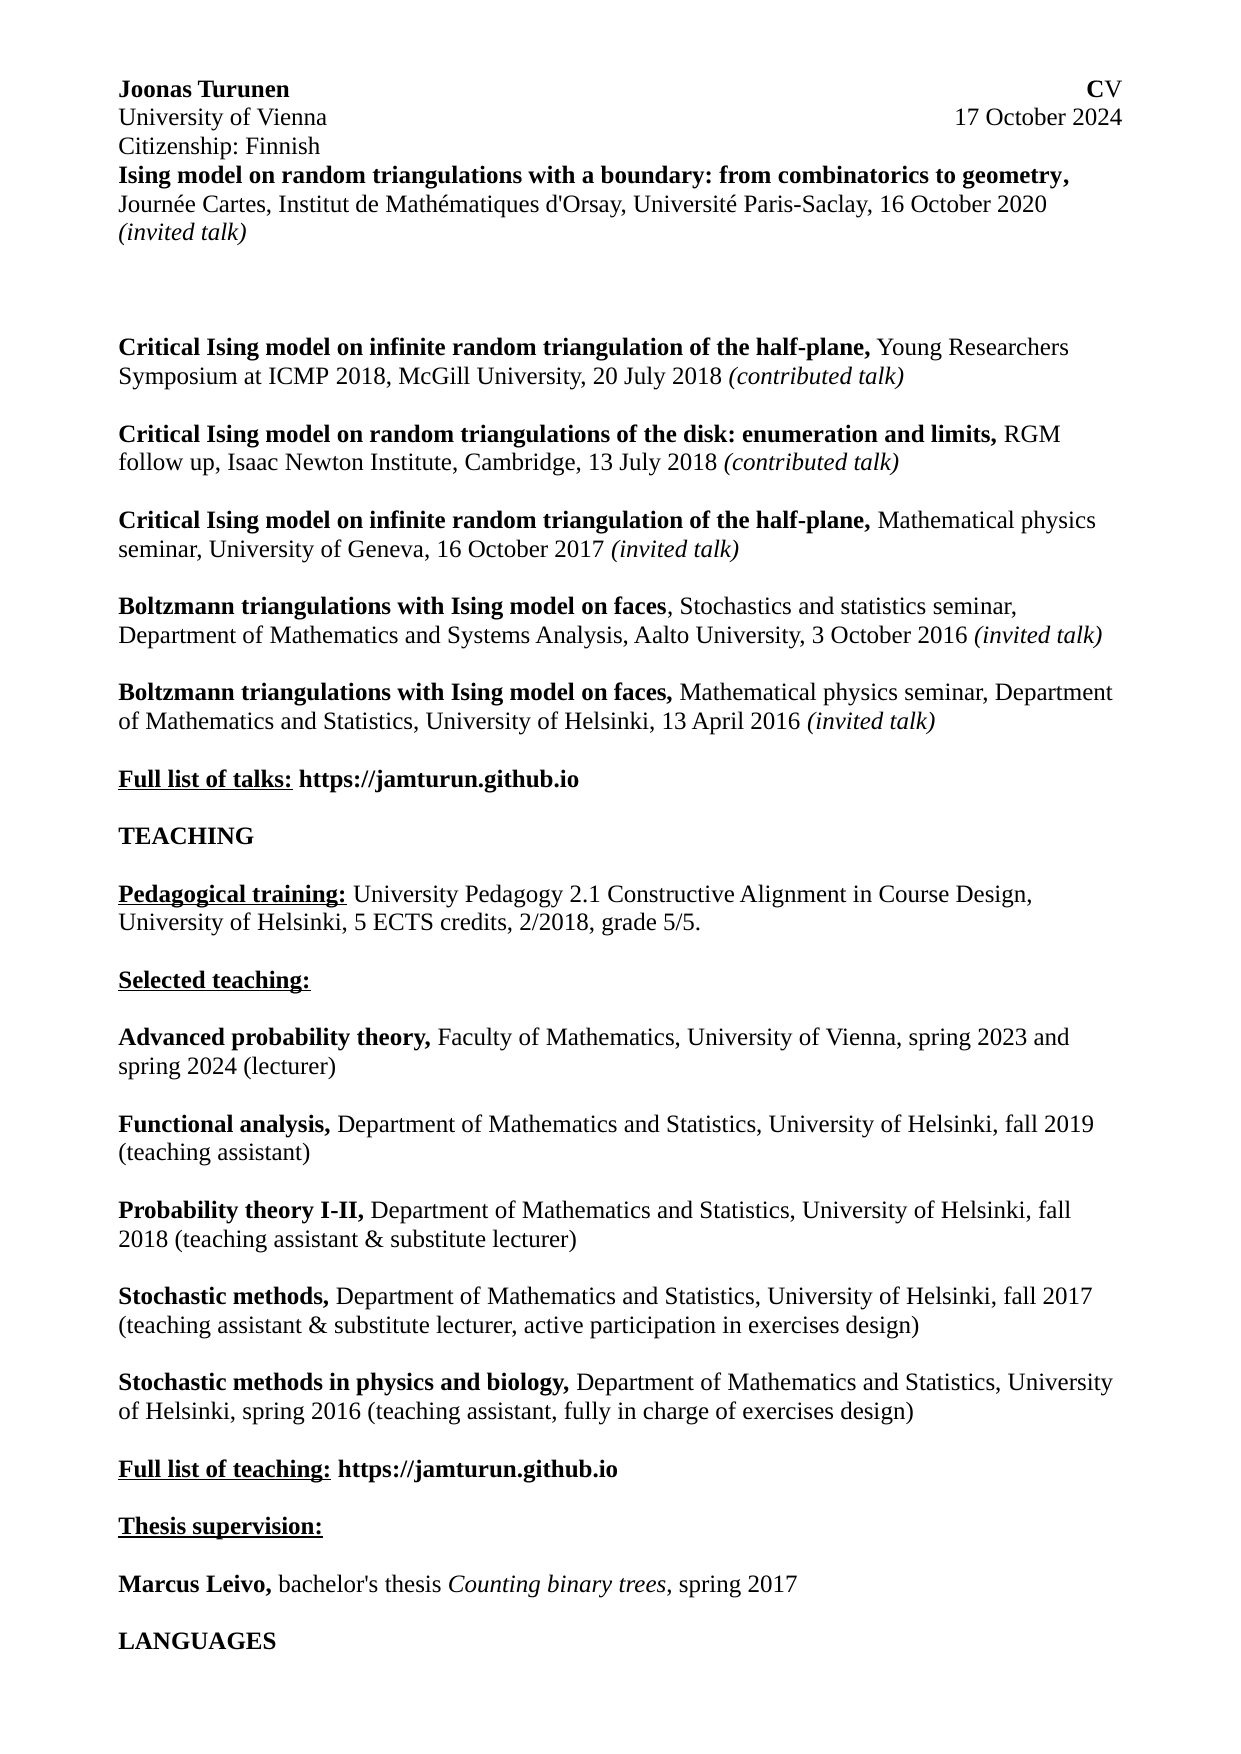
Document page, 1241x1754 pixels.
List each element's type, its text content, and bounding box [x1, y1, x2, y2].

text LANGUAGES [118, 1626, 1122, 1655]
text Marcus Leivo, bachelor's thesis Counting binary trees, spring 2017 [118, 1569, 1122, 1597]
text Advanced probability theory, Faculty of Mathematics, University of Vienna, spring 2023 and spring 2024 (lecturer) [118, 1022, 1122, 1080]
text Functional analysis, Department of Mathematics and Statistics, University of Helsinki, fall 2019 (teaching assistant) [118, 1109, 1122, 1166]
text Boltzmann triangulations with Ising model on faces, Stochastics and statistics seminar, Department of Mathematics and Systems Analysis, Aalto University, 3 October 2016 (invited talk) [118, 591, 1122, 649]
text Thesis supervision: [118, 1511, 1122, 1540]
text Boltzmann triangulations with Ising model on faces, Mathematical physics seminar, Department of Mathematics and Statistics, University of Helsinki, 13 April 2016 (invited talk) [118, 677, 1122, 735]
text Critical Ising model on infinite random triangulation of the half-plane, Young Researchers Symposium at ICMP 2018, McGill University, 20 July 2018 (contributed talk) [118, 332, 1122, 390]
text Selected teaching: [118, 965, 1122, 994]
text Critical Ising model on infinite random triangulation of the half-plane, Mathematical physics seminar, University of Geneva, 16 October 2017 (invited talk) [118, 505, 1122, 562]
text Pedagogical training: University Pedagogy 2.1 Constructive Alignment in Course Design, University of Helsinki, 5 ECTS credits, 2/2018, grade 5/5. [118, 879, 1122, 936]
text Probability theory I-II, Department of Mathematics and Statistics, University of Helsinki, fall 2018 (teaching assistant & substitute lecturer) [118, 1195, 1122, 1252]
text Full list of talks: https://jamturun.github.io [118, 764, 1122, 792]
text Critical Ising model on random triangulations of the disk: enumeration and limits, RGM follow up, Isaac Newton Institute, Cambridge, 13 July 2018 (contributed talk) [118, 419, 1122, 476]
text Full list of teaching: https://jamturun.github.io [118, 1454, 1122, 1482]
text Ising model on random triangulations with a boundary: from combinatorics to geometry​, Journée Cartes, Institut de Mathématiques d'Orsay, Université Paris-Saclay, 16 October 2020 (invited talk) [118, 160, 1122, 246]
text Stochastic methods in physics and biology, Department of Mathematics and Statistics, University of Helsinki, spring 2016 (teaching assistant, fully in charge of exercises design) [118, 1367, 1122, 1425]
text TEACHING [118, 821, 1122, 850]
text Stochastic methods, Department of Mathematics and Statistics, University of Helsinki, fall 2017 (teaching assistant & substitute lecturer, active participation in exercises design) [118, 1281, 1122, 1339]
